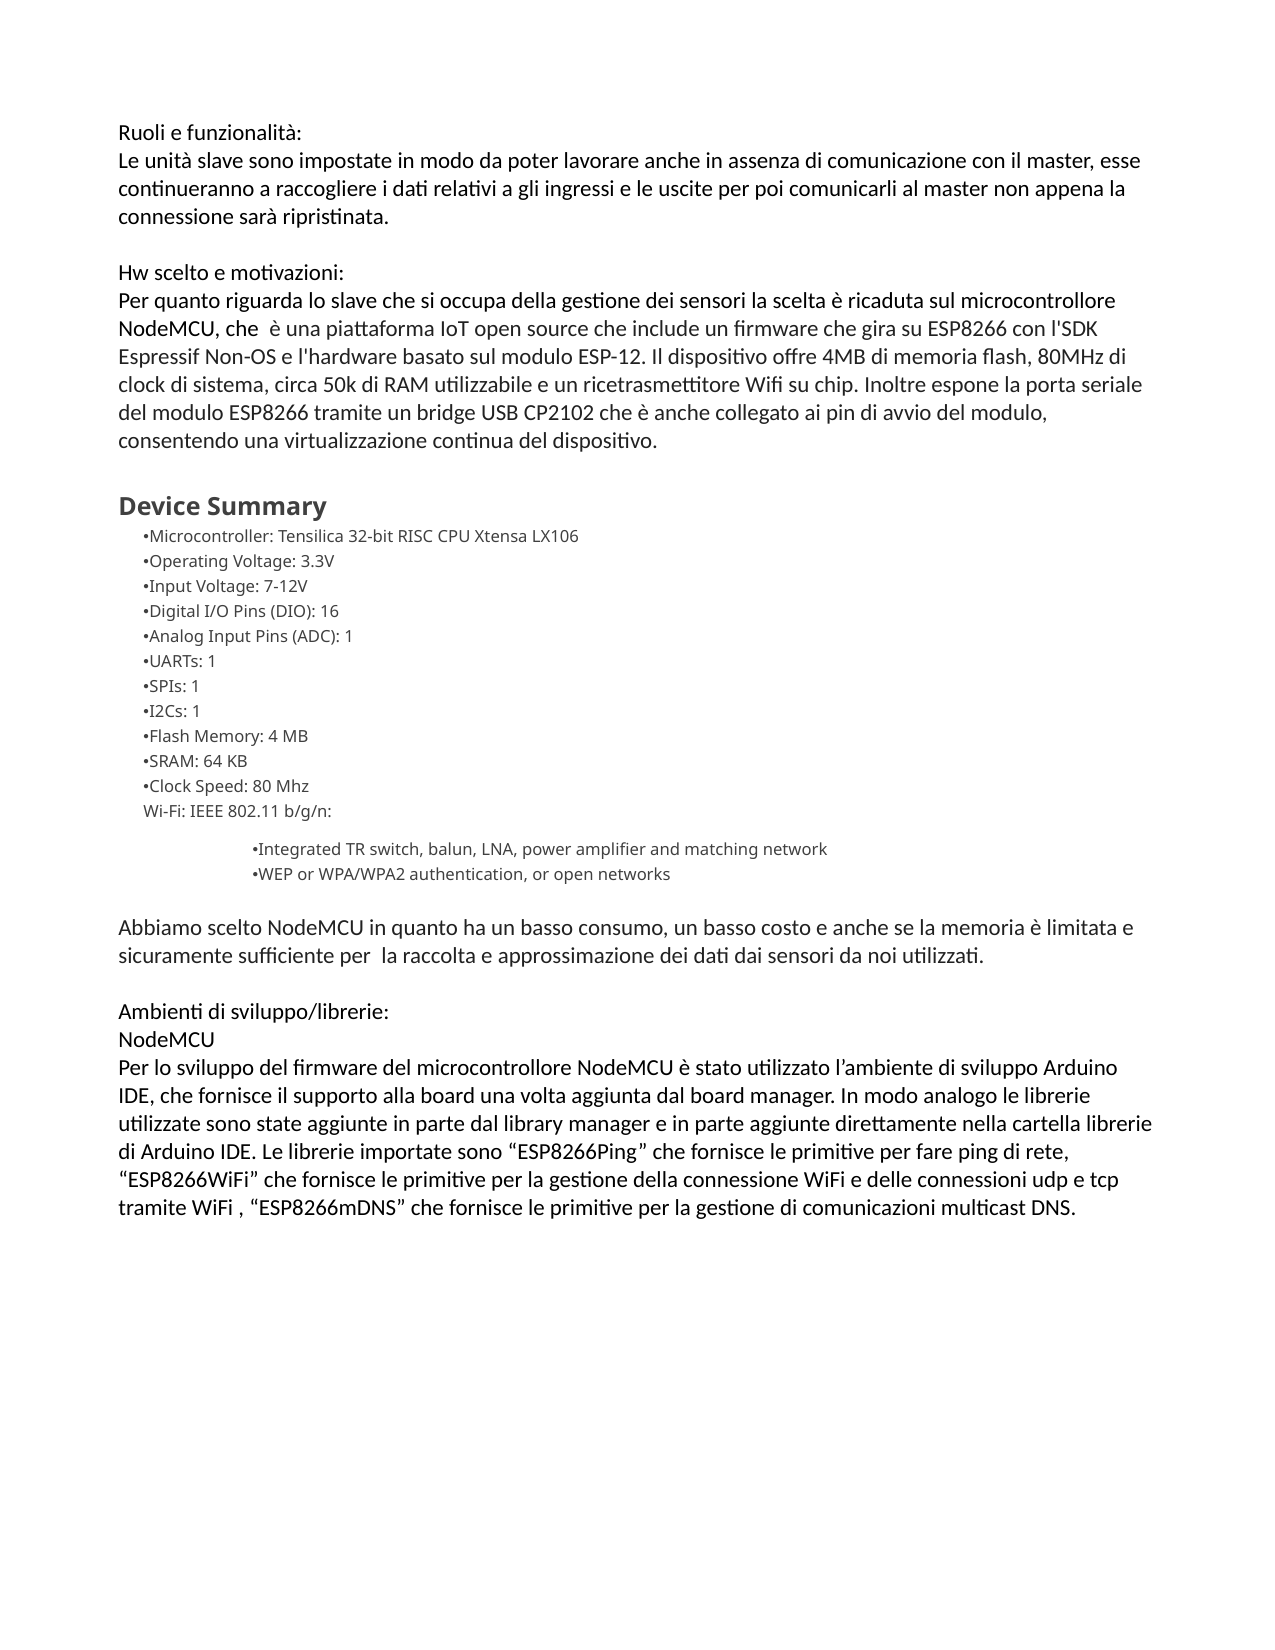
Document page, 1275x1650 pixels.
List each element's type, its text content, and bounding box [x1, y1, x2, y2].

text Hw scelto e motivazioni: [118, 258, 1157, 286]
list SRAM: 64 KB [143, 747, 1157, 772]
text Abbiamo scelto NodeMCU in quanto ha un basso consumo, un basso costo e anche se la memoria è limitata e sicuramente sufficiente per la raccolta e approssimazione dei dati dai sensori da noi utilizzati. [118, 913, 1157, 969]
list Analog Input Pins (ADC): 1 [143, 622, 1157, 647]
list Integrated TR switch, balun, LNA, power amplifier and matching network [252, 835, 1098, 860]
text NodeMCU [118, 1025, 1157, 1053]
list Operating Voltage: 3.3V [143, 547, 1157, 572]
text Device Summary [118, 488, 1157, 522]
list Wi-Fi: IEEE 802.11 b/g/n: [143, 797, 1157, 822]
list Flash Memory: 4 MB [143, 722, 1157, 747]
list Clock Speed: 80 Mhz [143, 772, 1157, 797]
list I2Cs: 1 [143, 697, 1157, 722]
text Ambienti di sviluppo/librerie: [118, 997, 1157, 1025]
list Digital I/O Pins (DIO): 16 [143, 597, 1157, 622]
list Input Voltage: 7-12V [143, 572, 1157, 597]
text Per lo sviluppo del firmware del microcontrollore NodeMCU è stato utilizzato l’ambiente di sviluppo Arduino IDE, che fornisce il supporto alla board una volta aggiunta dal board manager. In modo analogo le librerie utilizzate sono state aggiunte in parte dal library manager e in parte aggiunte direttamente nella cartella librerie di Arduino IDE. Le librerie importate sono “ESP8266Ping” che fornisce le primitive per fare ping di rete, “ESP8266WiFi” che fornisce le primitive per la gestione della connessione WiFi e delle connessioni udp e tcp tramite WiFi , “ESP8266mDNS” che fornisce le primitive per la gestione di comunicazioni multicast DNS. [118, 1053, 1157, 1221]
text Per quanto riguarda lo slave che si occupa della gestione dei sensori la scelta è ricaduta sul microcontrollore NodeMCU, che è una piattaforma IoT open source che include un firmware che gira su ESP8266 con l'SDK Espressif Non-OS e l'hardware basato sul modulo ESP-12. Il dispositivo offre 4MB di memoria flash, 80MHz di clock di sistema, circa 50k di RAM utilizzabile e un ricetrasmettitore Wifi su chip. Inoltre espone la porta seriale del modulo ESP8266 tramite un bridge USB CP2102 che è anche collegato ai pin di avvio del modulo, consentendo una virtualizzazione continua del dispositivo. [118, 286, 1157, 454]
list Microcontroller: Tensilica 32-bit RISC CPU Xtensa LX106 [143, 522, 1157, 547]
list UARTs: 1 [143, 647, 1157, 672]
list WEP or WPA/WPA2 authentication, or open networks [252, 860, 1098, 885]
list SPIs: 1 [143, 672, 1157, 697]
text Le unità slave sono impostate in modo da poter lavorare anche in assenza di comunicazione con il master, esse continueranno a raccogliere i dati relativi a gli ingressi e le uscite per poi comunicarli al master non appena la connessione sarà ripristinata. [118, 146, 1157, 230]
text Ruoli e funzionalità: [118, 118, 1157, 146]
